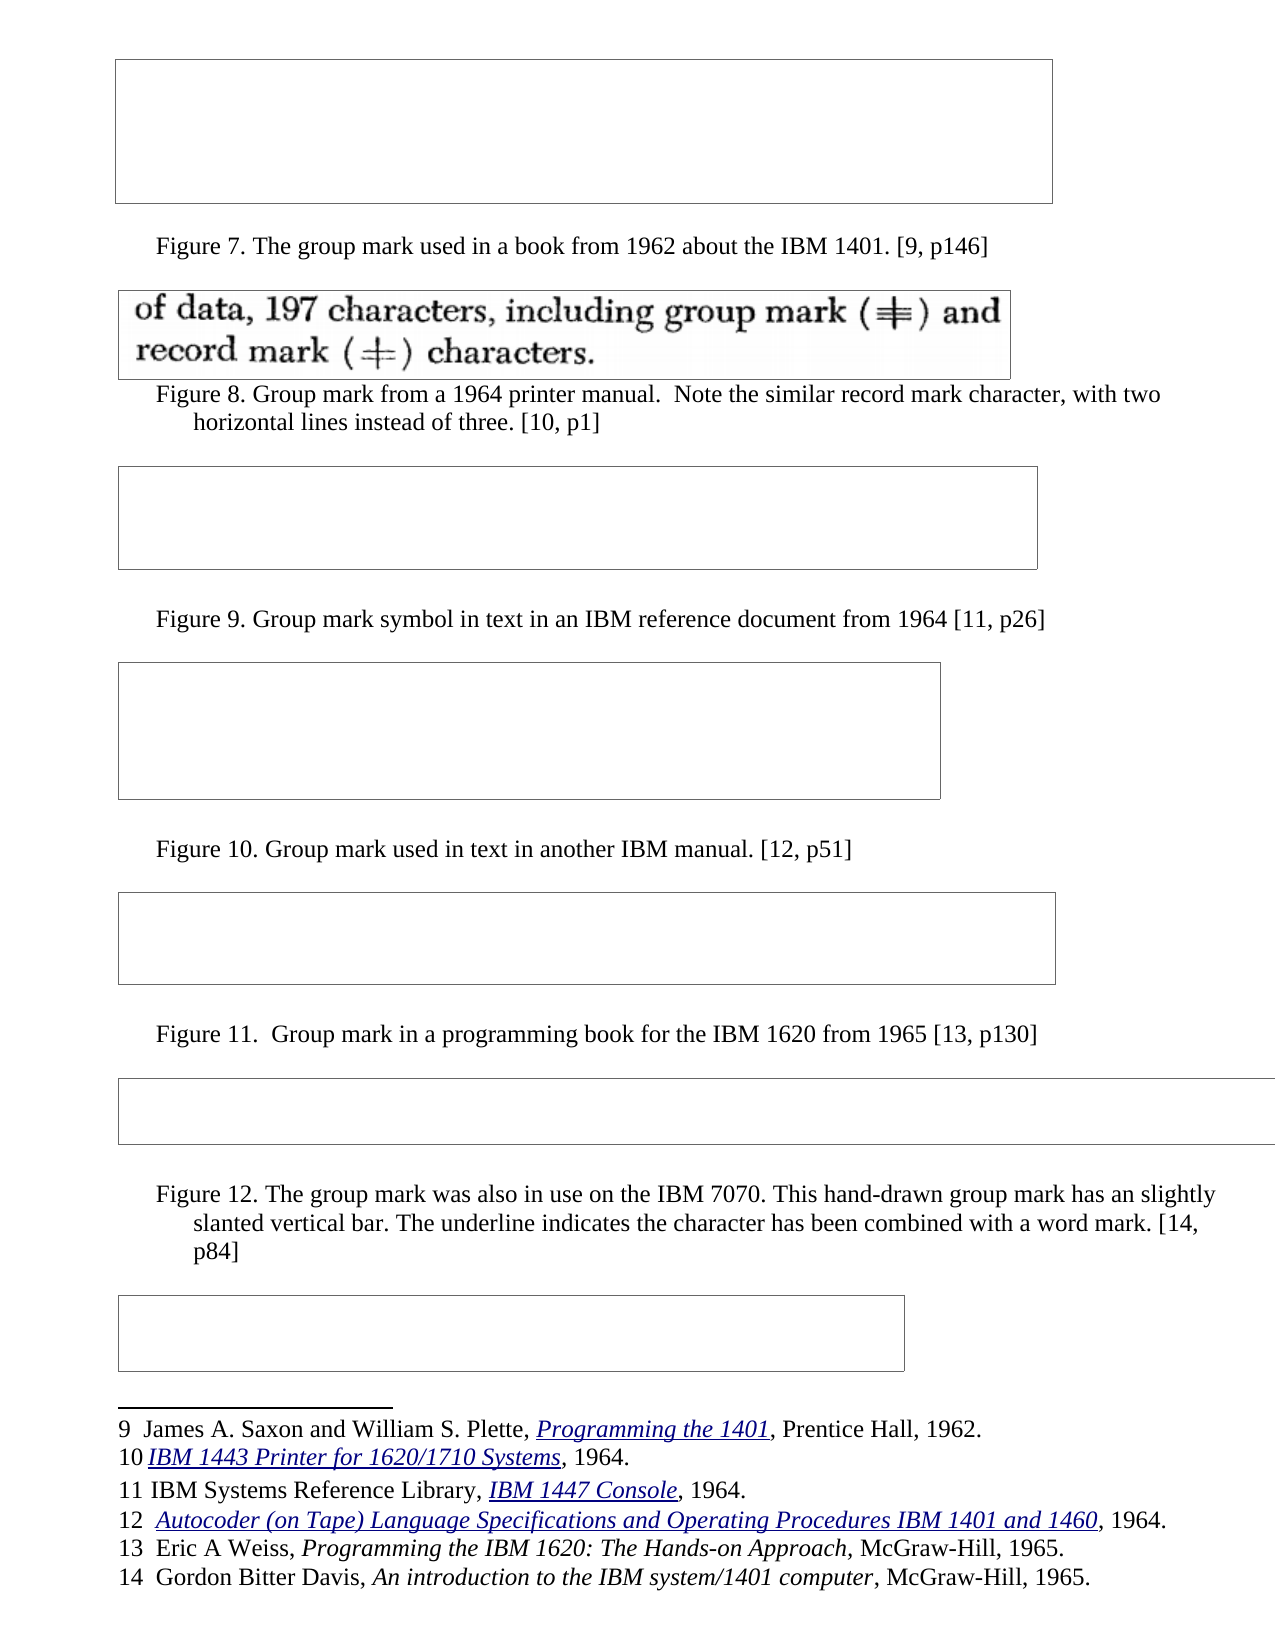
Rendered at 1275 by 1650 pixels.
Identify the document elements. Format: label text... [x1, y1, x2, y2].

picture [121, 292, 1008, 376]
list IBM Systems Reference Library, IBM 1447 Console, 1964. [118, 1471, 1216, 1505]
list IBM 1443 Printer for 1620/1710 Systems, 1964. [118, 1442, 1216, 1471]
list Gordon Bitter Davis, An introduction to the IBM system/1401 computer, McGraw-Hill, 1965. [118, 1562, 1216, 1591]
list The group mark used in a book from 1962 about the IBM 1401. [, p146] [156, 231, 1216, 260]
list James A. Saxon and William S. Plette, Programming the 1401, Prentice Hall, 1962. [118, 1414, 1216, 1442]
list Group mark used in text in another IBM manual. [, p51] [156, 834, 1216, 863]
list The group mark was also in use on the IBM 7070. This hand-drawn group mark has an slightly slanted vertical bar. The underline indicates the character has been combined with a word mark. [, p84] [156, 1179, 1216, 1265]
list Group mark from a 1964 printer manual. Note the similar record mark character, with two horizontal lines instead of three. [, p1] [156, 290, 1216, 436]
list Group mark in a programming book for the IBM 1620 from 1965 [, p130] [156, 1019, 1216, 1048]
list [119, 291, 1010, 379]
list Eric A Weiss, Programming the IBM 1620: The Hands-on Approach, McGraw-Hill, 1965. [118, 1533, 1216, 1562]
list Autocoder (on Tape) Language Specifications and Operating Procedures IBM 1401 and 1460, 1964. [118, 1505, 1216, 1533]
list Group mark symbol in text in an IBM reference document from 1964 [, p26] [156, 604, 1216, 632]
